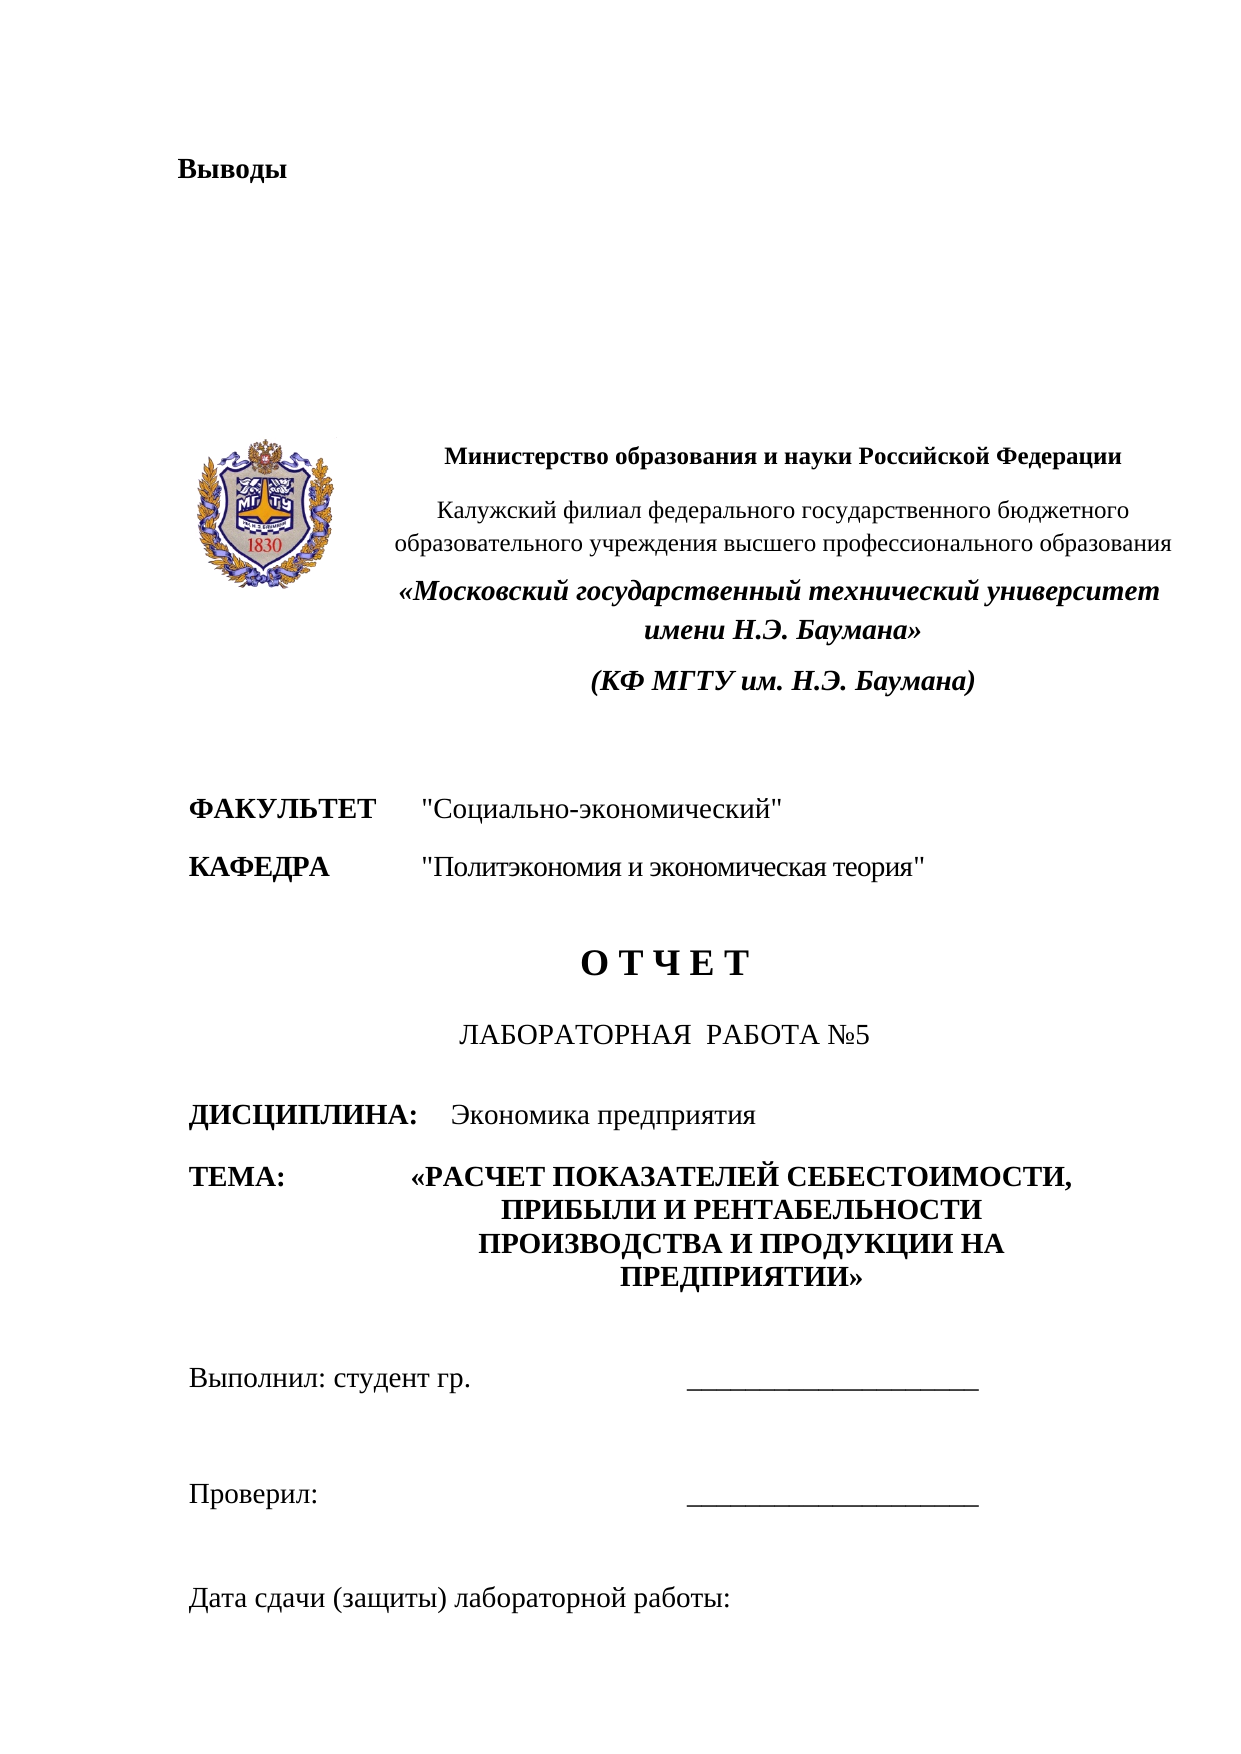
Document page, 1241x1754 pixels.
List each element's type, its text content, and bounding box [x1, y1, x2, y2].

table_header Выполнил: студент гр. [177, 1360, 676, 1476]
table_cell "Политэкономия и экономическая теория" [410, 850, 1133, 883]
text ЛАБОРАТОРНАЯ РАБОТА №5 [177, 1017, 1152, 1051]
table_header ____________________ [676, 1360, 1174, 1476]
table_cell Проверил: [177, 1476, 676, 1513]
table_header [177, 420, 354, 700]
picture [195, 437, 337, 593]
table_header ДИСЦИПЛИНА: [177, 1097, 439, 1159]
title Выводы [177, 152, 1152, 185]
table_cell ____________________ [676, 1476, 1174, 1513]
table_cell КАФЕДРА [177, 850, 410, 883]
table_cell ТЕМА: [177, 1159, 376, 1293]
table_header [779, 1580, 1174, 1618]
table_header Министерство образования и науки Российской Федерации Калужский филиал федерального государственного бюджетного образовательного учреждения высшего профессионального образования «Московский государственный технический университет имени Н.Э. Баумана» (КФ МГТУ им. Н.Э. Баумана) [355, 420, 1212, 700]
table_header Экономика предприятия [439, 1097, 1107, 1159]
table_header ФАКУЛЬТЕТ [177, 791, 410, 849]
text О Т Ч Е Т [177, 941, 1152, 984]
table_header Дата сдачи (защиты) лабораторной работы: [177, 1580, 779, 1618]
table_header "Социально-экономический" [410, 791, 1133, 849]
